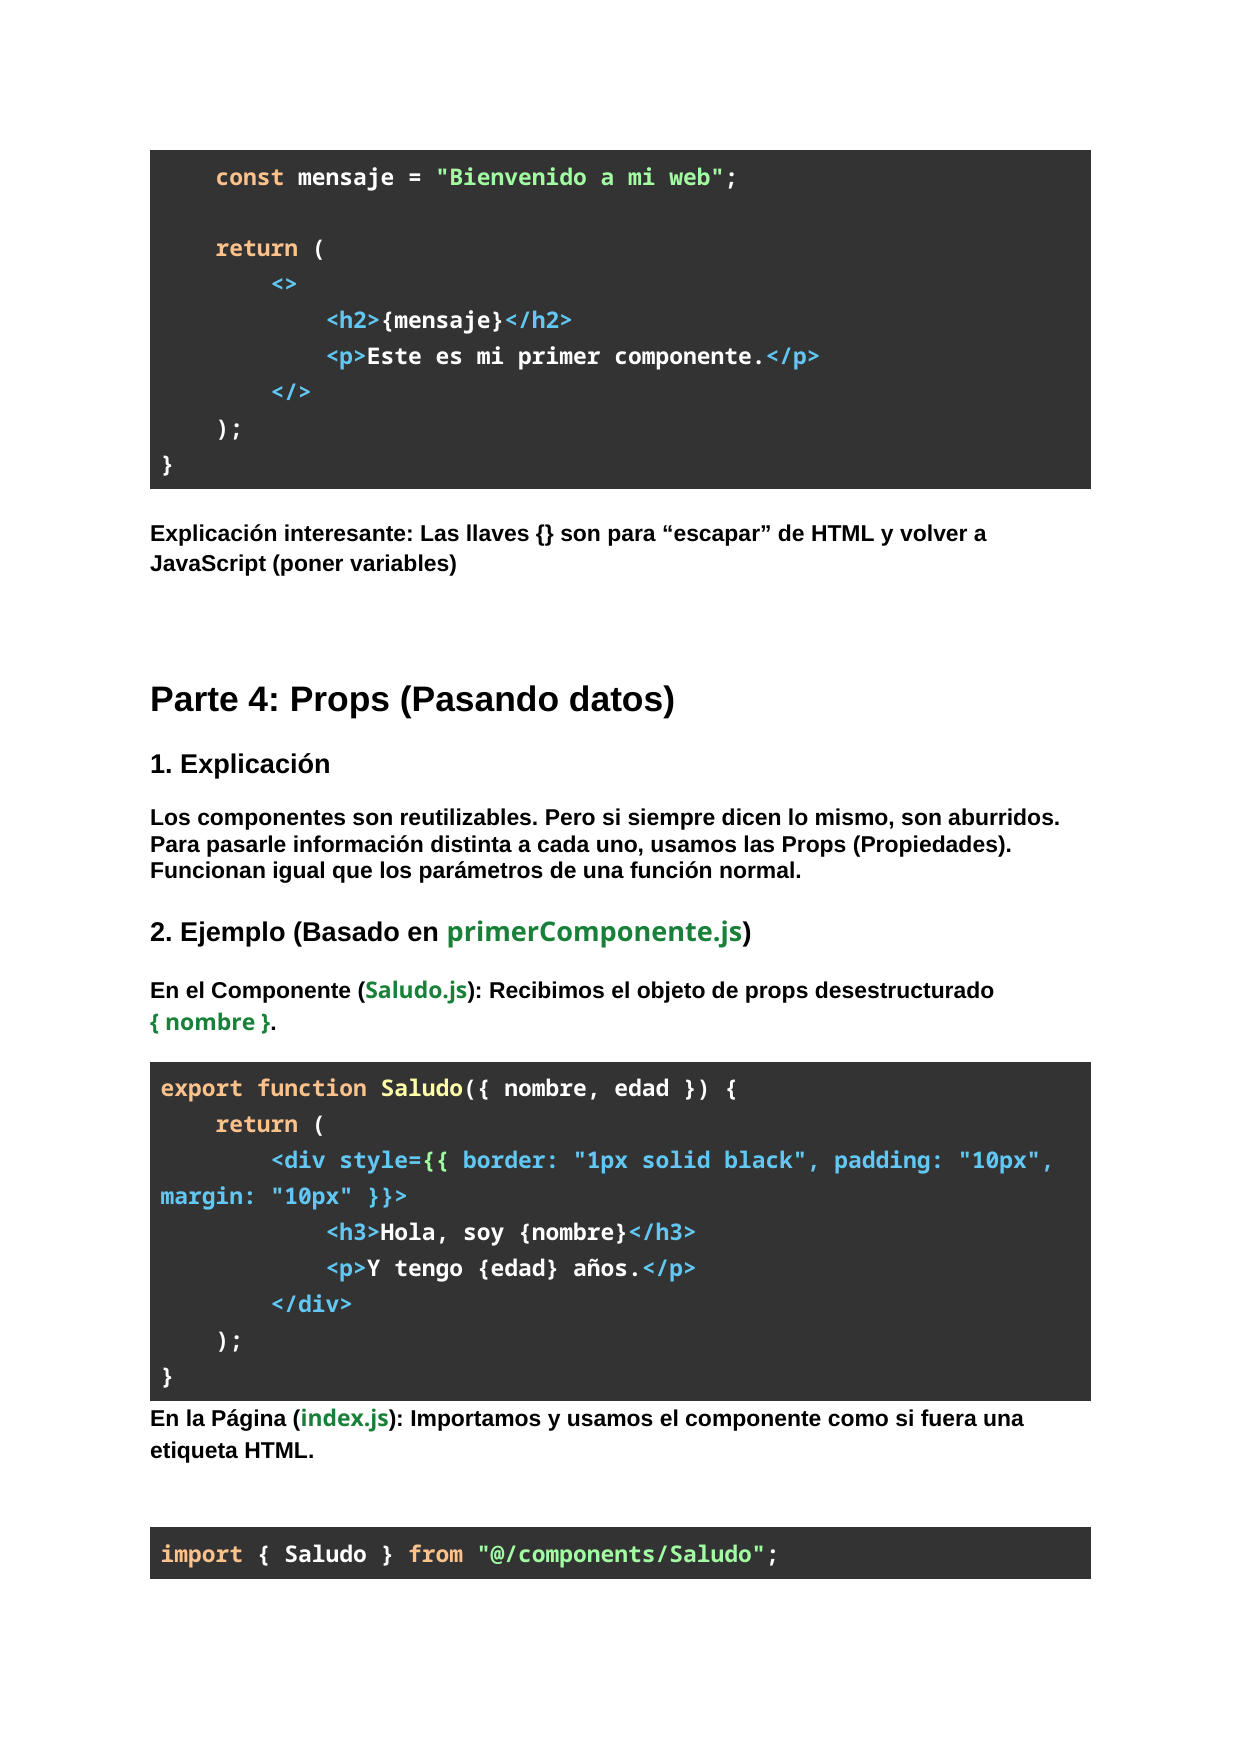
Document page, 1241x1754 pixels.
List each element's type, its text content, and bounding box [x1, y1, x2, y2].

text En la Página (index.js): Importamos y usamos el componente como si fuera una etiqueta HTML. [150, 1401, 1090, 1523]
text Los componentes son reutilizables. Pero si siempre dicen lo mismo, son aburridos. Para pasarle información distinta a cada uno, usamos las Props (Propiedades). Funcionan igual que los parámetros de una función normal. [150, 804, 1090, 883]
text En el Componente (Saludo.js): Recibimos el objeto de props desestructurado { nombre }. [150, 974, 1090, 1037]
table_header export function Saludo({ nombre, edad }) { return ( <div style={{ border: "1px solid black", padding: "10px", margin: "10px" }}> <h3>Hola, soy {nombre}</h3> <p>Y tengo {edad} años.</p> </div> ); } [150, 1062, 1091, 1401]
subtitle 2. Ejemplo (Basado en primerComponente.js) [150, 912, 1090, 949]
table_header const mensaje = "Bienvenido a mi web"; return ( <> <h2>{mensaje}</h2> <p>Este es mi primer componente.</p> </> ); } [150, 150, 1091, 489]
subtitle 1. Explicación [150, 748, 1090, 779]
text Explicación interesante: Las llaves {} son para “escapar” de HTML y volver a JavaScript (poner variables) [150, 489, 1090, 576]
table_header import { Saludo } from "@/components/Saludo"; [150, 1527, 1091, 1579]
subtitle Parte 4: Props (Pasando datos) [150, 678, 1090, 719]
